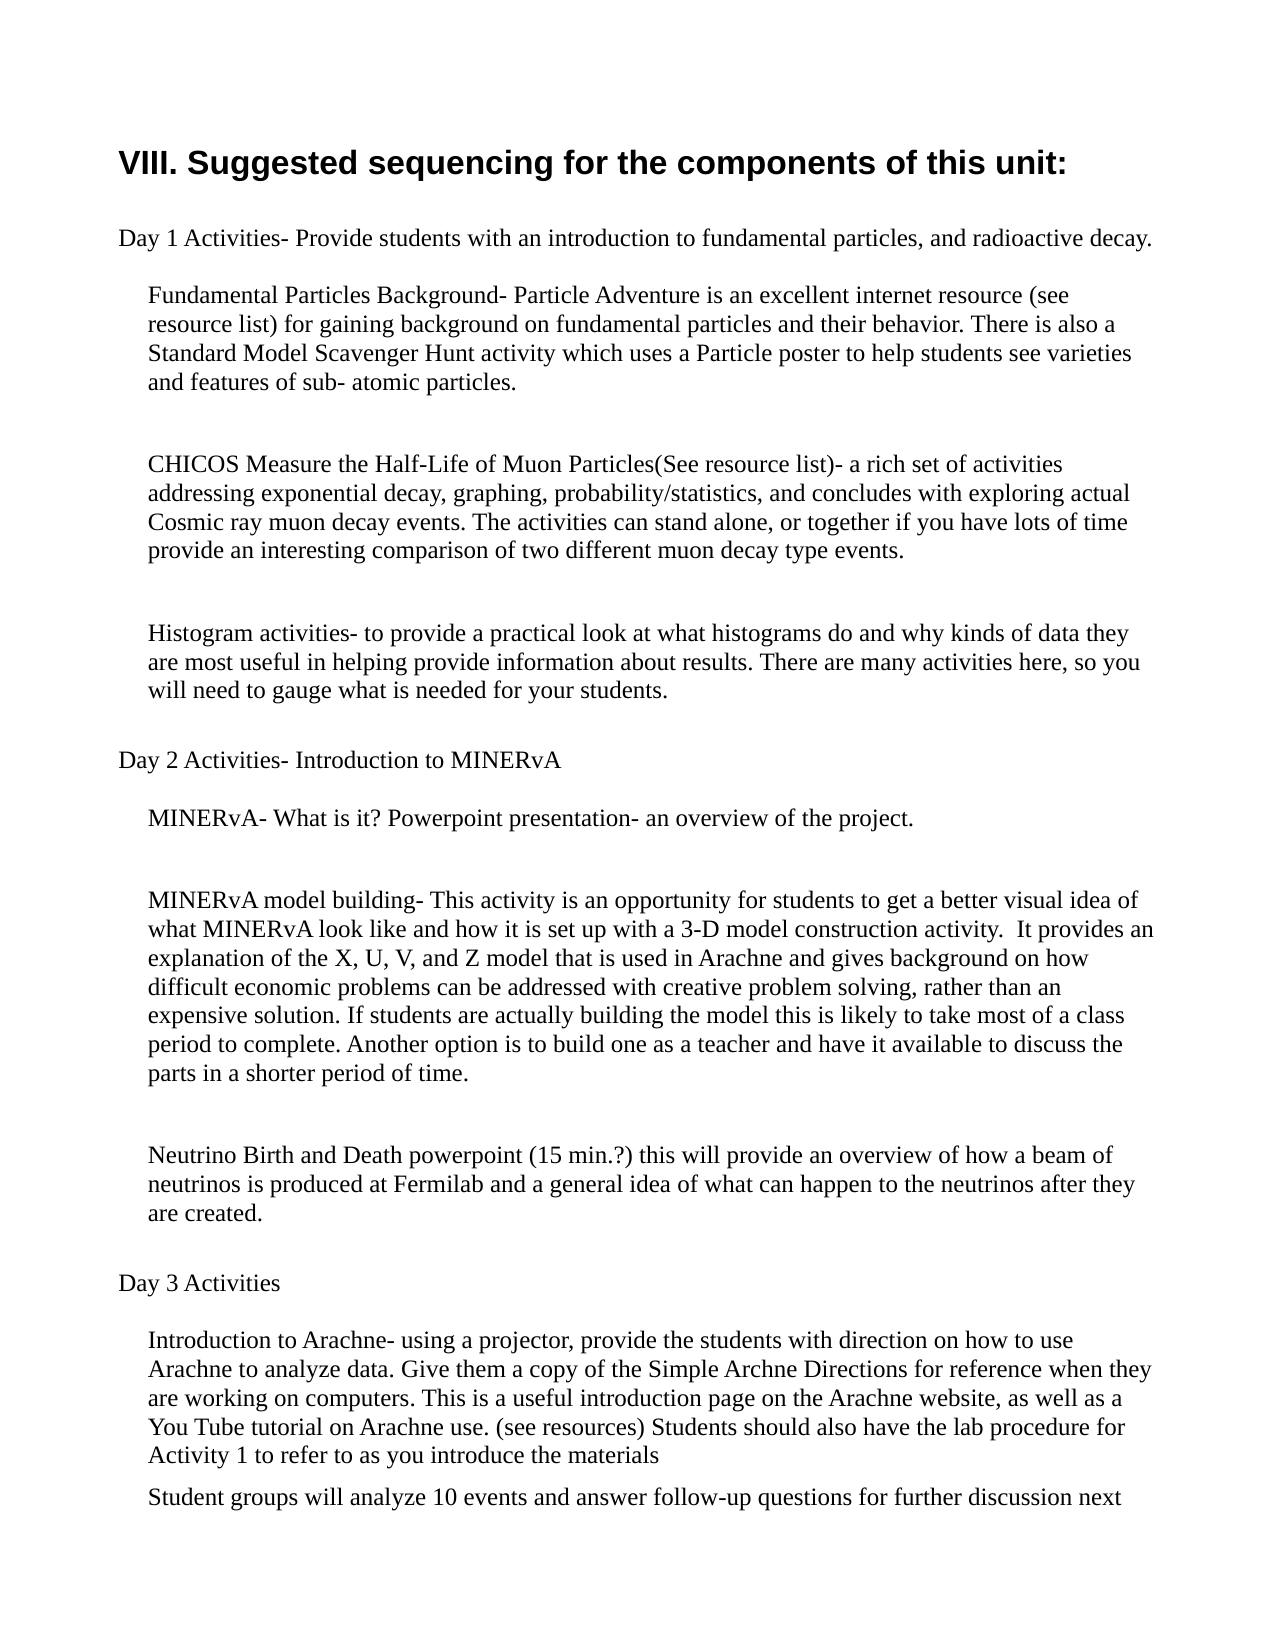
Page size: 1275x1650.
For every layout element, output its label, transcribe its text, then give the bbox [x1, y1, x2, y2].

text Fundamental Particles Background- Particle Adventure is an excellent internet resource (see resource list) for gaining background on fundamental particles and their behavior. There is also a Standard Model Scavenger Hunt activity which uses a Particle poster to help students see varieties and features of sub- atomic particles. [148, 281, 1157, 396]
text CHICOS Measure the Half-Life of Muon Particles(See resource list)- a rich set of activities addressing exponential decay, graphing, probability/statistics, and concludes with exploring actual Cosmic ray muon decay events. The activities can stand alone, or together if you have lots of time provide an interesting comparison of two different muon decay type events. [148, 449, 1157, 564]
text MINERvA- What is it? Powerpoint presentation- an overview of the project. [148, 803, 1157, 832]
text Day 1 Activities- Provide students with an introduction to fundamental particles, and radioactive decay. [118, 223, 1157, 252]
text Day 2 Activities- Introduction to MINERvA [118, 746, 1157, 774]
text Introduction to Arachne- using a projector, provide the students with direction on how to use Arachne to analyze data. Give them a copy of the Simple Archne Directions for reference when they are working on computers. This is a useful introduction page on the Arachne website, as well as a You Tube tutorial on Arachne use. (see resources) Students should also have the lab procedure for Activity 1 to refer to as you introduce the materials [148, 1326, 1157, 1469]
text Student groups will analyze 10 events and answer follow-up questions for further discussion next [148, 1482, 1157, 1511]
text Histogram activities- to provide a practical look at what histograms do and why kinds of data they are most useful in helping provide information about results. There are many activities here, so you will need to gauge what is needed for your students. [148, 618, 1157, 704]
subtitle VIII. Suggested sequencing for the components of this unit: [118, 143, 1157, 182]
text Day 3 Activities [118, 1268, 1157, 1297]
text Neutrino Birth and Death powerpoint (15 min.?) this will provide an overview of how a beam of neutrinos is produced at Fermilab and a general idea of what can happen to the neutrinos after they are created. [148, 1141, 1157, 1227]
text MINERvA model building- This activity is an opportunity for students to get a better visual idea of what MINERvA look like and how it is set up with a 3-D model construction activity. It provides an explanation of the X, U, V, and Z model that is used in Arachne and gives background on how difficult economic problems can be addressed with creative problem solving, rather than an expensive solution. If students are actually building the model this is likely to take most of a class period to complete. Another option is to build one as a teacher and have it available to discuss the parts in a shorter period of time. [148, 886, 1157, 1087]
